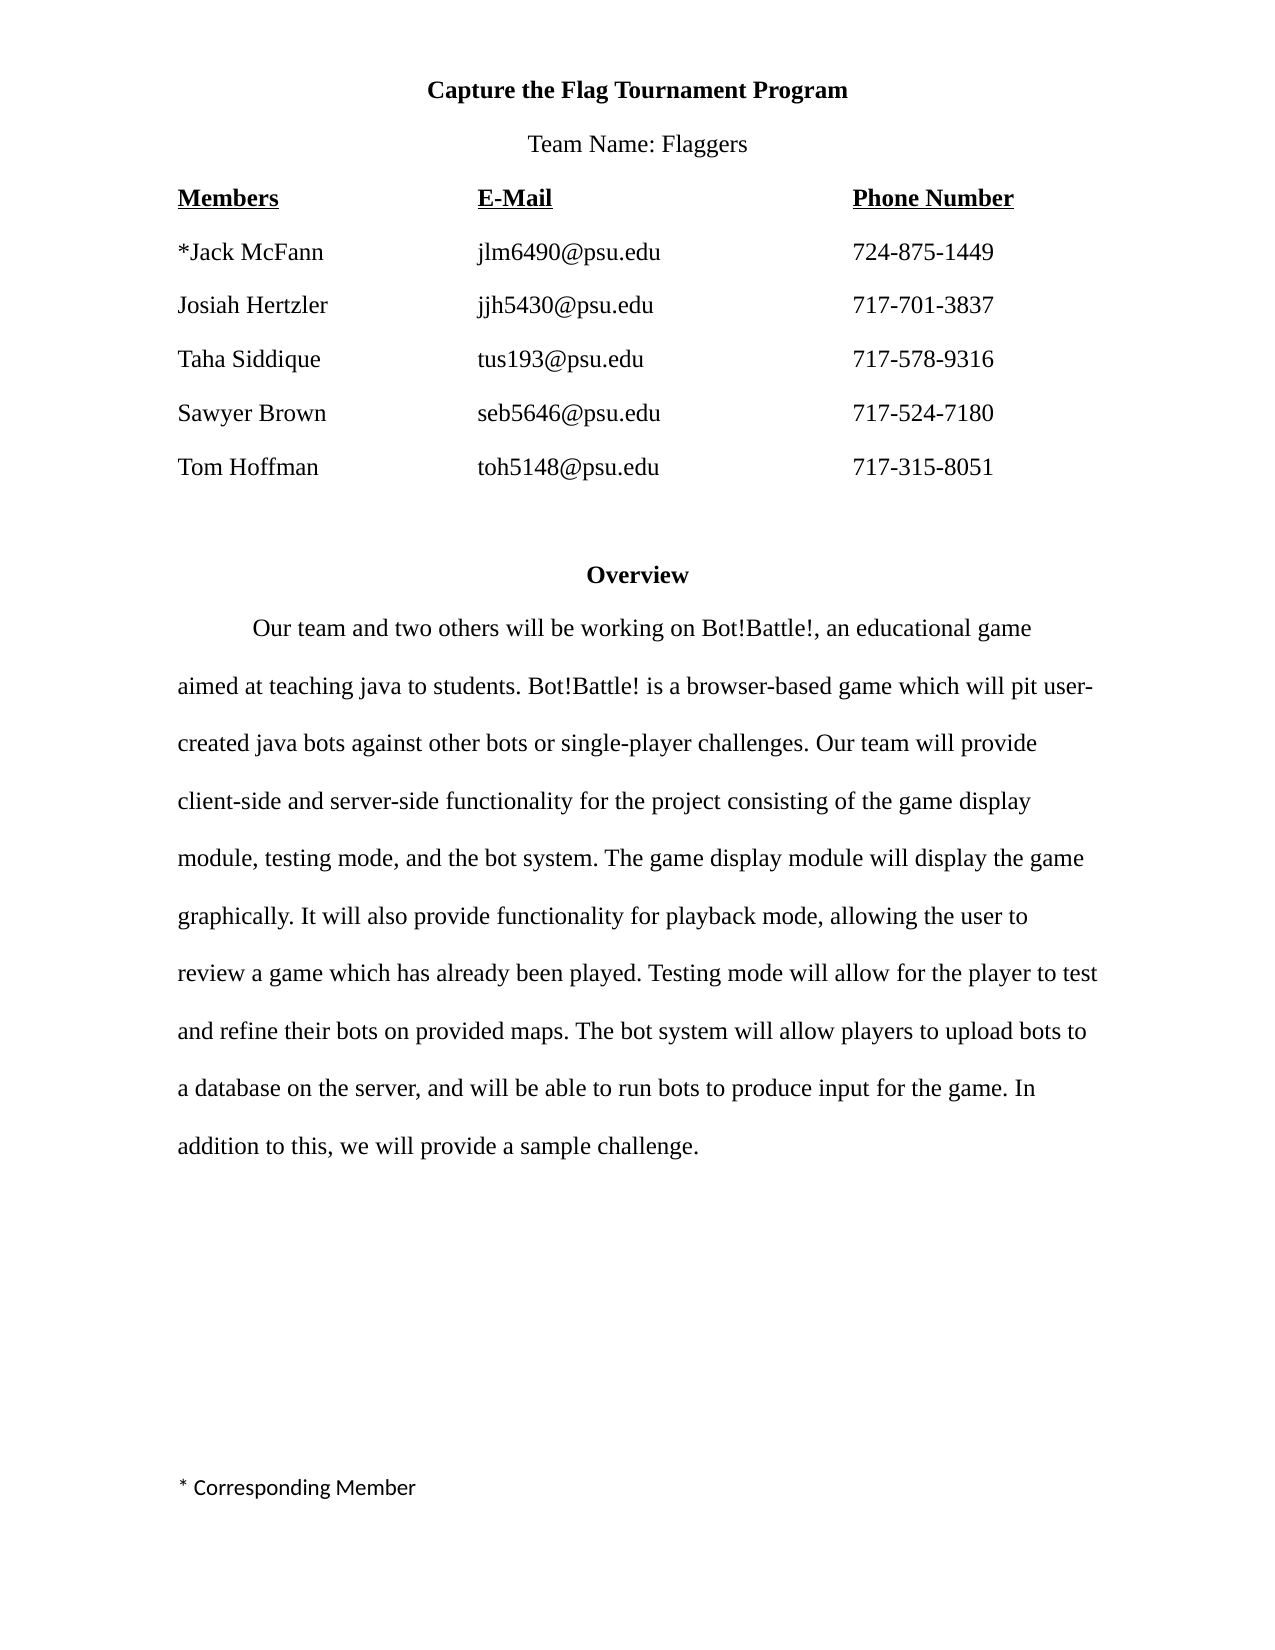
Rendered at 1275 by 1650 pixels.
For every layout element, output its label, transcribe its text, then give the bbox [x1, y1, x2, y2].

text Sawyer Brown seb5646@psu.edu 717-524-7180 [177, 398, 1098, 427]
text Overview [177, 560, 1098, 588]
text Taha Siddique tus193@psu.edu 717-578-9316 [177, 344, 1098, 373]
text Team Name: Flaggers [177, 129, 1098, 158]
text Tom Hoffman toh5148@psu.edu 717-315-8051 [177, 452, 1098, 481]
text Members E-Mail Phone Number [177, 183, 1098, 211]
text *Jack McFann jlm6490@psu.edu 724-875-1449 [177, 237, 1098, 265]
text Josiah Hertzler jjh5430@psu.edu 717-701-3837 [177, 290, 1098, 319]
text Capture the Flag Tournament Program [177, 75, 1098, 104]
text Our team and two others will be working on Bot!Battle!, an educational game aimed at teaching java to students. Bot!Battle! is a browser-based game which will pit user-created java bots against other bots or single-player challenges. Our team will provide client-side and server-side functionality for the project consisting of the game display module, testing mode, and the bot system. The game display module will display the game graphically. It will also provide functionality for playback mode, allowing the user to review a game which has already been played. Testing mode will allow for the player to test and refine their bots on provided maps. The bot system will allow players to upload bots to a database on the server, and will be able to run bots to produce input for the game. In addition to this, we will provide a sample challenge. [177, 613, 1098, 1160]
